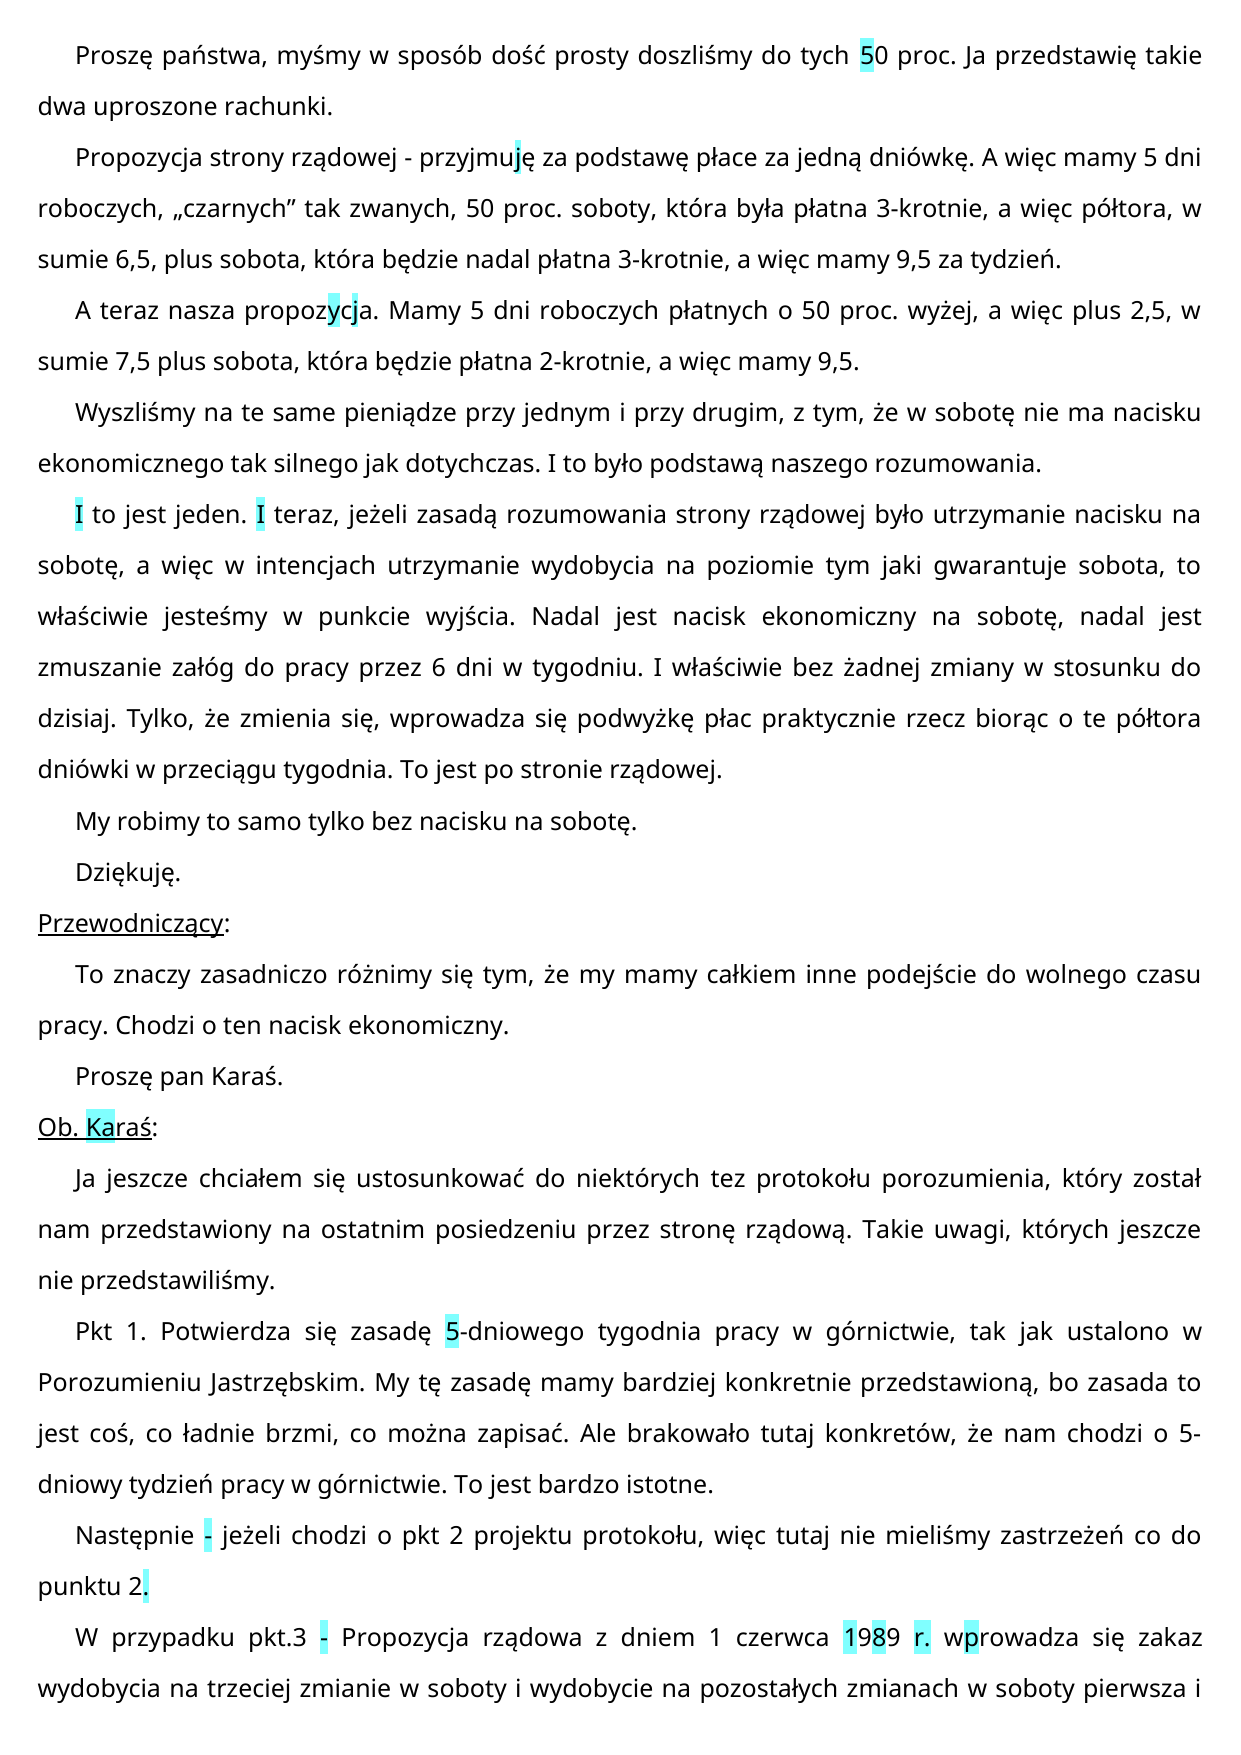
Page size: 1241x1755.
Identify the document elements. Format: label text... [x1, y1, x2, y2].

text Proszę pan Karaś. [37, 1058, 1203, 1092]
text I to jest jeden. I teraz, jeżeli zasadą rozumowania strony rządowej było utrzymanie nacisku na sobotę, a więc w intencjach utrzymanie wydobycia na poziomie tym jaki gwarantuje sobota, to właściwie jesteśmy w punkcie wyjścia. Nadal jest nacisk ekonomiczny na sobotę, nadal jest zmuszanie załóg do pracy przez 6 dni w tygodniu. I właściwie bez żadnej zmiany w stosunku do dzisiaj. Tylko, że zmienia się, wprowadza się podwyżkę płac praktycznie rzecz biorąc o te półtora dniówki w przeciągu tygodnia. To jest po stronie rządowej. [37, 497, 1203, 786]
text To znaczy zasadniczo różnimy się tym, że my mamy całkiem inne podejście do wolnego czasu pracy. Chodzi o ten nacisk ekonomiczny. [37, 956, 1203, 1041]
text Ja jeszcze chciałem się ustosunkować do niektórych tez protokołu porozumienia, który został nam przedstawiony na ostatnim posiedzeniu przez stronę rządową. Takie uwagi, których jeszcze nie przedstawiliśmy. [37, 1160, 1203, 1297]
text Przewodniczący: [37, 905, 1203, 939]
text Dziękuję. [37, 854, 1203, 888]
text W przypadku pkt.3 - Propozycja rządowa z dniem 1 czerwca 1989 r. wprowadza się zakaz wydobycia na trzeciej zmianie w soboty i wydobycie na pozostałych zmianach w soboty pierwsza i [37, 1620, 1203, 1705]
text Proszę państwa, myśmy w sposób dość prosty doszliśmy do tych 50 proc. Ja przedstawię takie dwa uproszone rachunki. [37, 37, 1203, 123]
text Propozycja strony rządowej - przyjmuję za podstawę płace za jedną dniówkę. A więc mamy 5 dni roboczych, „czarnych” tak zwanych, 50 proc. soboty, która była płatna 3-krotnie, a więc półtora, w sumie 6,5, plus sobota, która będzie nadal płatna 3-krotnie, a więc mamy 9,5 za tydzień. [37, 139, 1203, 276]
text A teraz nasza propozycja. Mamy 5 dni roboczych płatnych o 50 proc. wyżej, a więc plus 2,5, w sumie 7,5 plus sobota, która będzie płatna 2-krotnie, a więc mamy 9,5. [37, 293, 1203, 378]
text Ob. Karaś: [37, 1109, 1203, 1143]
text My robimy to samo tylko bez nacisku na sobotę. [37, 803, 1203, 837]
text Pkt 1. Potwierdza się zasadę 5-dniowego tygodnia pracy w górnictwie, tak jak ustalono w Porozumieniu Jastrzębskim. My tę zasadę mamy bardziej konkretnie przedstawioną, bo zasada to jest coś, co ładnie brzmi, co można zapisać. Ale brakowało tutaj konkretów, że nam chodzi o 5-dniowy tydzień pracy w górnictwie. To jest bardzo istotne. [37, 1313, 1203, 1501]
text Wyszliśmy na te same pieniądze przy jednym i przy drugim, z tym, że w sobotę nie ma nacisku ekonomicznego tak silnego jak dotychczas. I to było podstawą naszego rozumowania. [37, 395, 1203, 480]
text Następnie - jeżeli chodzi o pkt 2 projektu protokołu, więc tutaj nie mieliśmy zastrzeżeń co do punktu 2. [37, 1518, 1203, 1603]
